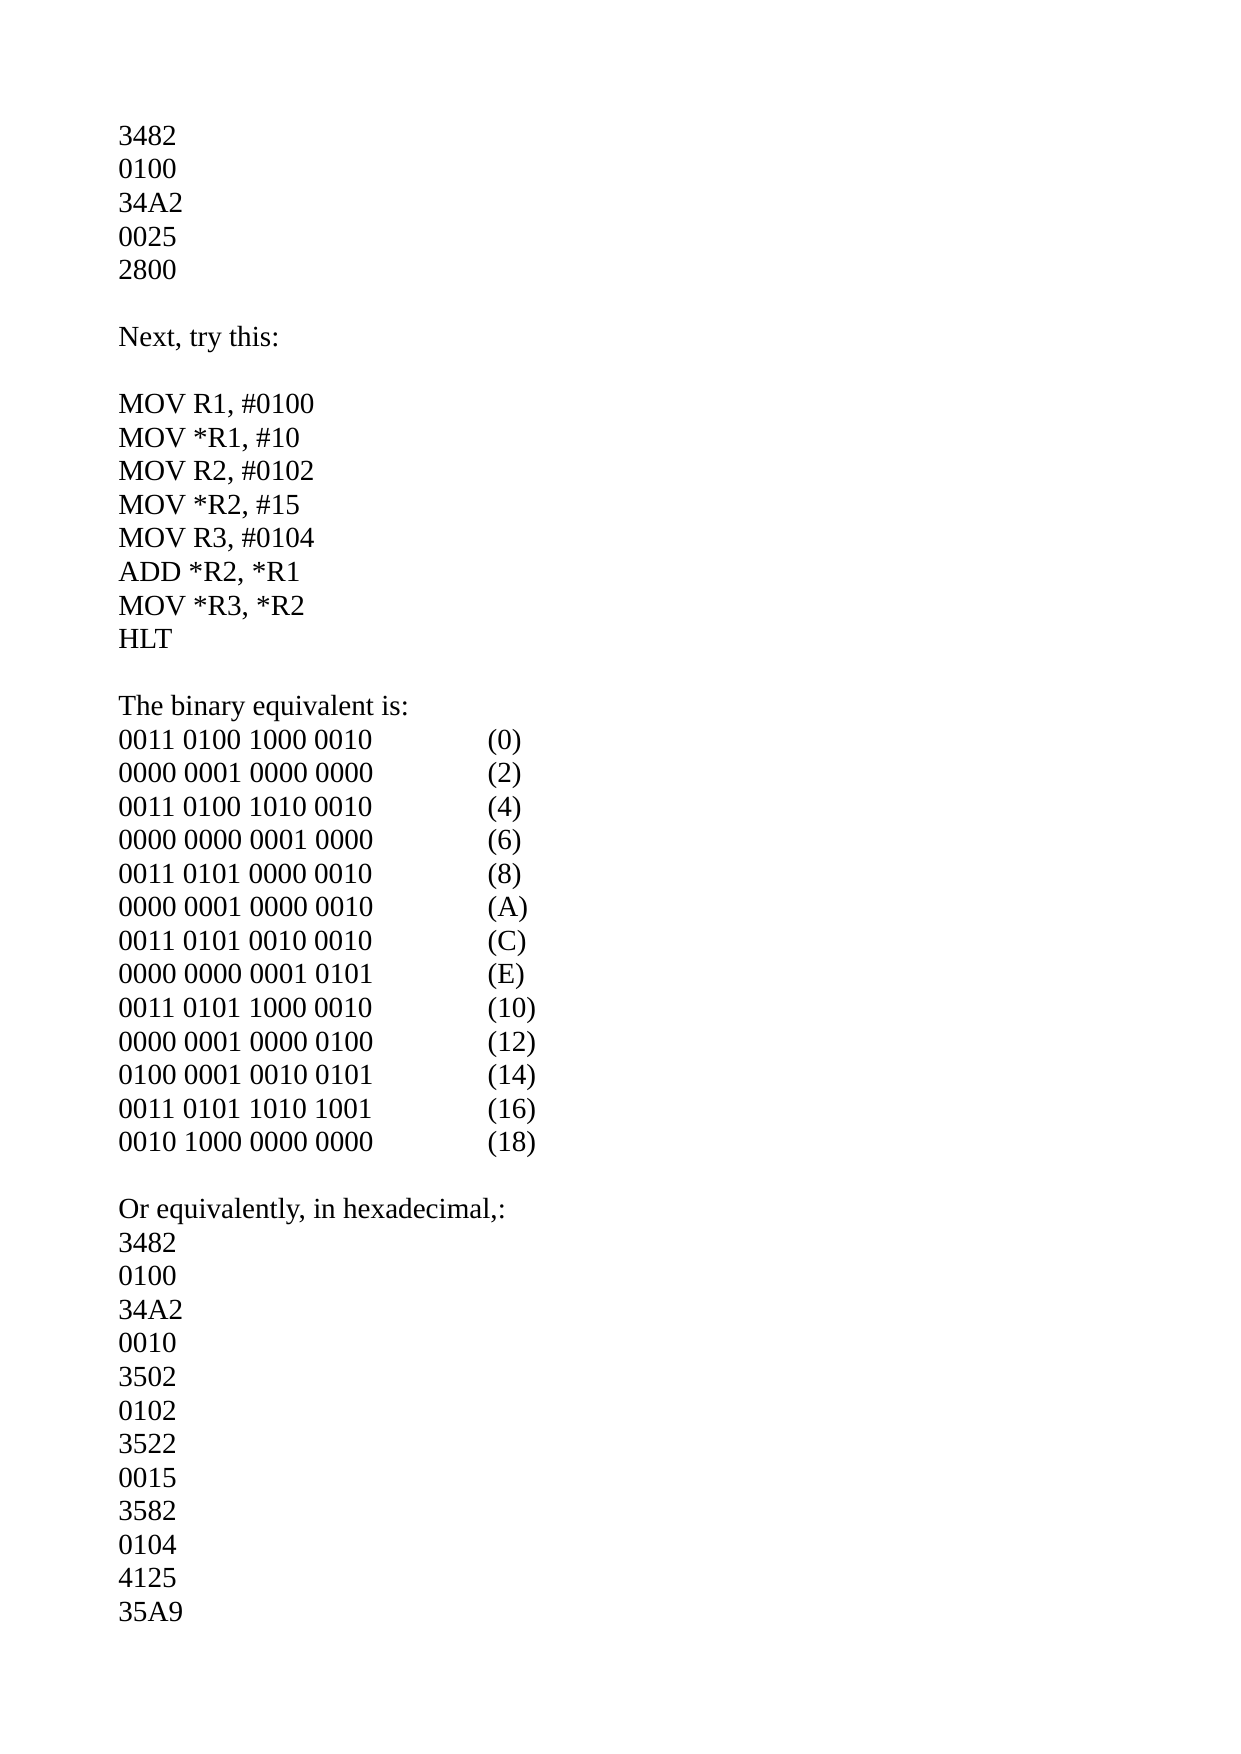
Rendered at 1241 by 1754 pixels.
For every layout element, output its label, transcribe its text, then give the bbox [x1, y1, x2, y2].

text 0104 [118, 1527, 1122, 1560]
text 0000 0001 0000 0100 (12) [118, 1024, 1122, 1057]
text 3502 [118, 1359, 1122, 1393]
text ADD *R2, *R1 [118, 554, 1122, 588]
text 0010 [118, 1326, 1122, 1359]
text 0011 0101 0000 0010 (8) [118, 856, 1122, 889]
text 4125 [118, 1560, 1122, 1594]
text MOV R1, #0100 [118, 386, 1122, 420]
text 0100 [118, 1258, 1122, 1292]
text 0011 0101 0010 0010 (C) [118, 923, 1122, 957]
text 0011 0101 1000 0010 (10) [118, 990, 1122, 1024]
text HLT [118, 621, 1122, 655]
text 0000 0000 0001 0101 (E) [118, 957, 1122, 990]
text 3482 [118, 118, 1122, 152]
text 0100 [118, 152, 1122, 185]
text 3482 [118, 1225, 1122, 1258]
text 0102 [118, 1393, 1122, 1426]
text Or equivalently, in hexadecimal,: [118, 1191, 1122, 1225]
text MOV *R3, *R2 [118, 588, 1122, 621]
text 0011 0101 1010 1001 (16) [118, 1091, 1122, 1124]
text 0000 0001 0000 0000 (2) [118, 755, 1122, 789]
text Next, try this: [118, 319, 1122, 353]
text MOV *R1, #10 [118, 420, 1122, 453]
text 35A9 [118, 1594, 1122, 1627]
text 0011 0100 1000 0010 (0) [118, 722, 1122, 755]
text 2800 [118, 252, 1122, 286]
text 34A2 [118, 1292, 1122, 1326]
text MOV *R2, #15 [118, 487, 1122, 521]
text 0015 [118, 1460, 1122, 1493]
text 34A2 [118, 185, 1122, 219]
text 0010 1000 0000 0000 (18) [118, 1124, 1122, 1158]
text 0000 0001 0000 0010 (A) [118, 889, 1122, 923]
text 3522 [118, 1426, 1122, 1460]
text The binary equivalent is: [118, 688, 1122, 722]
text MOV R3, #0104 [118, 521, 1122, 554]
text 0025 [118, 219, 1122, 252]
text MOV R2, #0102 [118, 453, 1122, 487]
text 0100 0001 0010 0101 (14) [118, 1057, 1122, 1091]
text 3582 [118, 1493, 1122, 1527]
text 0000 0000 0001 0000 (6) [118, 822, 1122, 856]
text 0011 0100 1010 0010 (4) [118, 789, 1122, 822]
